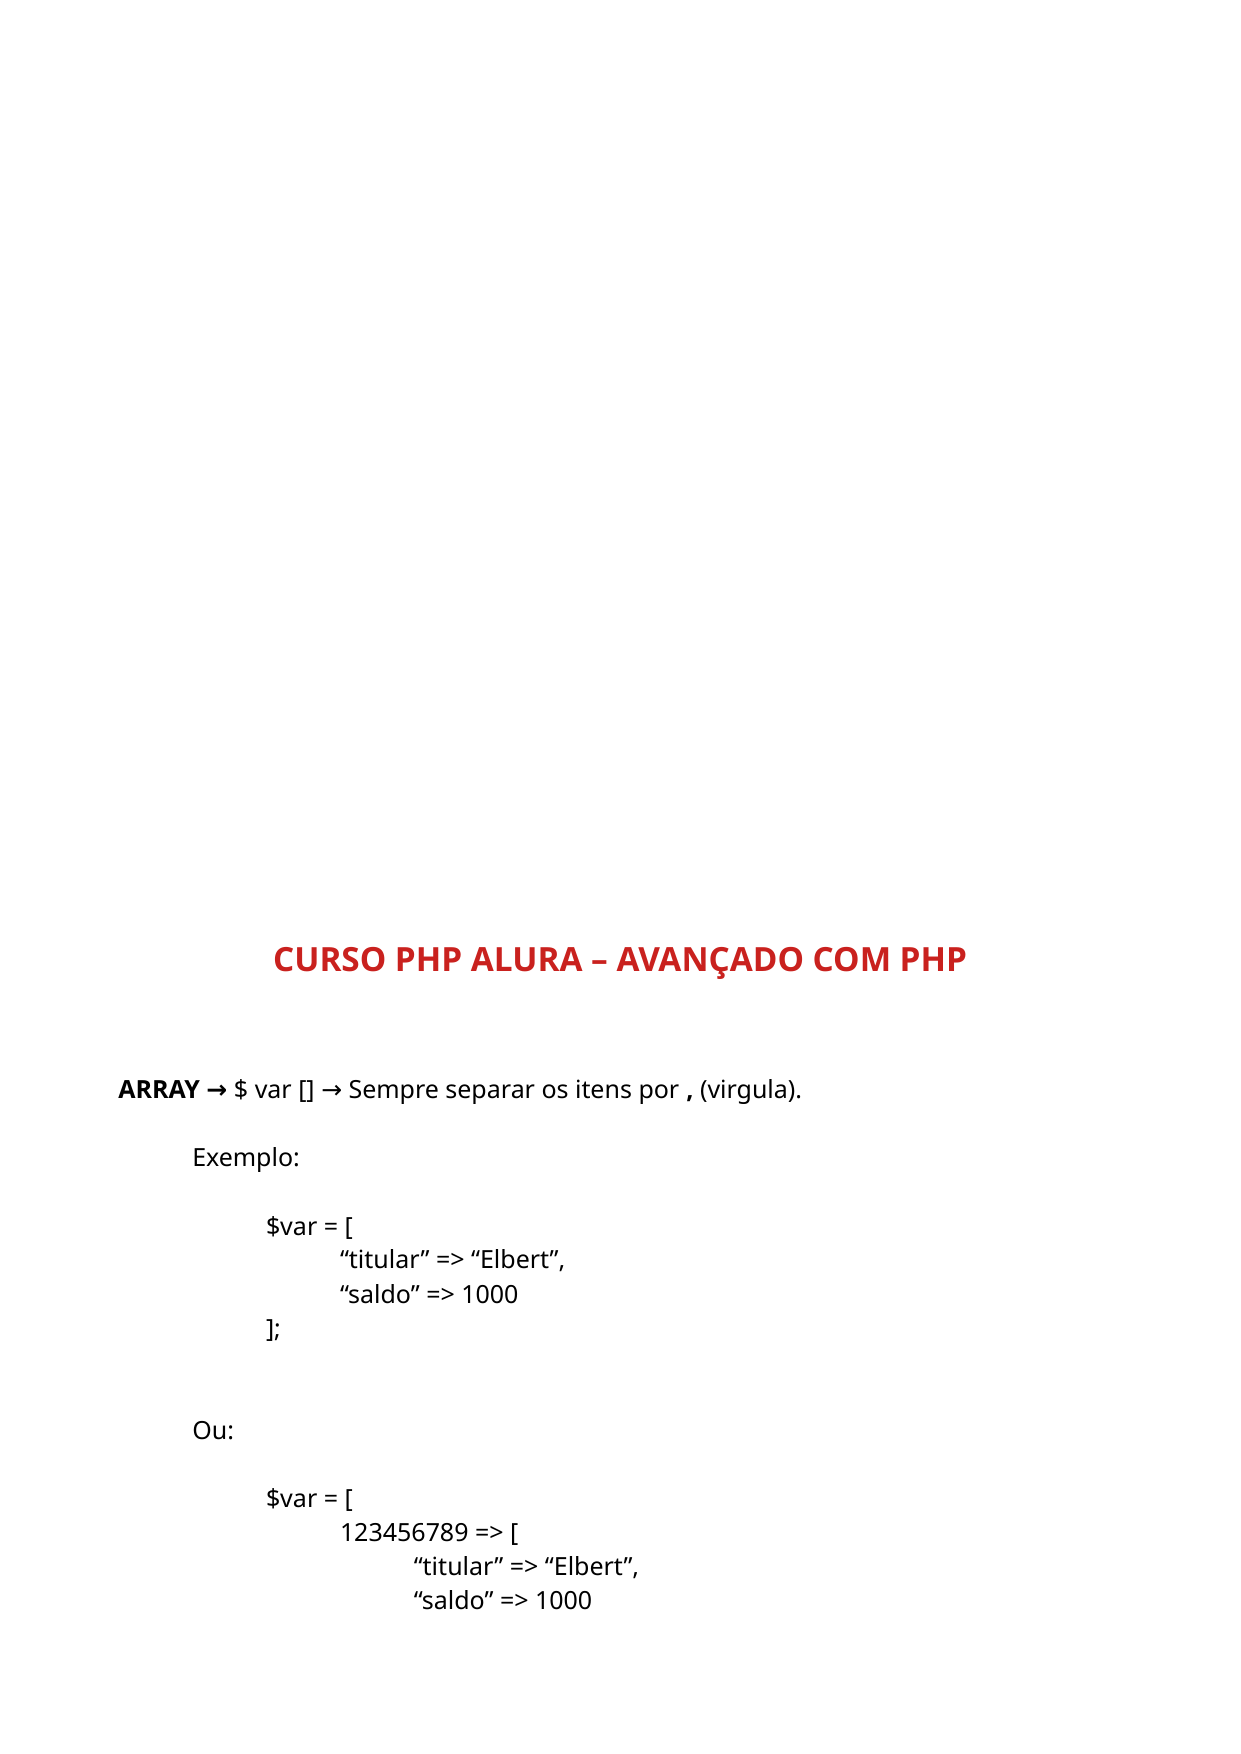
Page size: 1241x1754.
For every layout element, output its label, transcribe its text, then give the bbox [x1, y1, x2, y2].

text 123456789 => [ [118, 1515, 1122, 1549]
text $var = [ [118, 1208, 1122, 1242]
text “saldo” => 1000 [118, 1276, 1122, 1310]
text ]; [118, 1310, 1122, 1344]
text CURSO PHP ALURA – AVANÇADO COM PHP [118, 936, 1122, 981]
text “saldo” => 1000 [118, 1583, 1122, 1617]
text Ou: [118, 1412, 1122, 1447]
text “titular” => “Elbert”, [118, 1549, 1122, 1583]
text ARRAY → $ var [] → Sempre separar os itens por , (virgula). [118, 1072, 1122, 1106]
text $var = [ [118, 1481, 1122, 1515]
text Exemplo: [118, 1140, 1122, 1174]
text “titular” => “Elbert”, [118, 1242, 1122, 1276]
